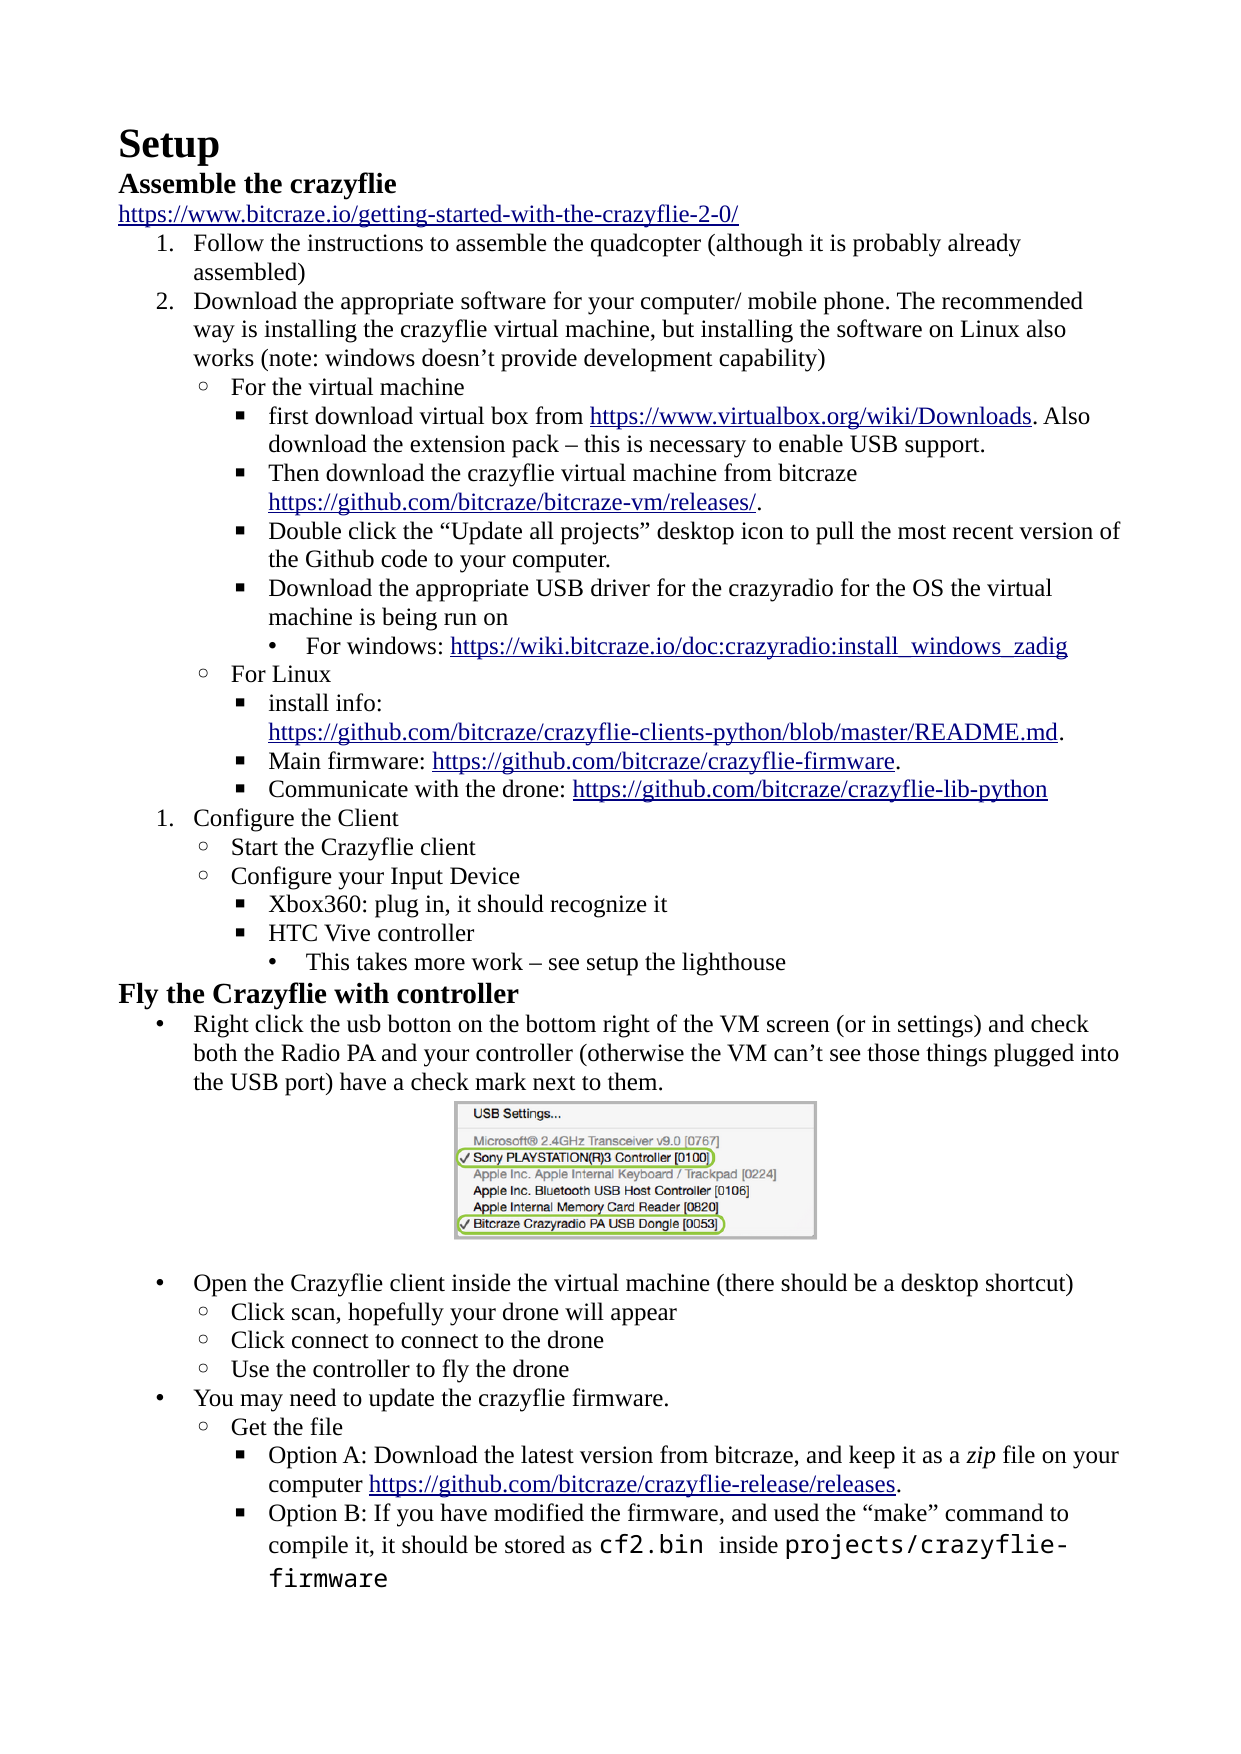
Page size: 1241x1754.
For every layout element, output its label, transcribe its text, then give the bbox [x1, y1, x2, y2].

picture [449, 1095, 818, 1240]
list For the virtual machine [193, 372, 1122, 401]
list Main firmware: https://github.com/bitcraze/crazyflie-firmware. [231, 746, 1122, 774]
text Assemble the crazyflie [118, 166, 1122, 199]
list Click connect to connect to the drone [193, 1326, 1122, 1354]
list Xbox360: plug in, it should recognize it [231, 889, 1122, 918]
list For windows: https://wiki.bitcraze.io/doc:crazyradio:install_windows_zadig [268, 631, 1122, 659]
list This takes more work – see setup the lighthouse [268, 947, 1122, 976]
list Right click the usb botton on the bottom right of the VM screen (or in settings) and check both the Radio PA and your controller (otherwise the VM can’t see those things plugged into the USB port) have a check mark next to them. [156, 1009, 1122, 1096]
list Download the appropriate USB driver for the crazyradio for the OS the virtual machine is being run on [231, 573, 1122, 631]
text Fly the Crazyflie with controller [118, 976, 1122, 1009]
list Communicate with the drone: https://github.com/bitcraze/crazyflie-lib-python [231, 774, 1122, 803]
list Get the file [193, 1412, 1122, 1441]
list Then download the crazyflie virtual machine from bitcraze https://github.com/bitcraze/bitcraze-vm/releases/. [231, 458, 1122, 516]
list HTC Vive controller [231, 918, 1122, 947]
list Open the Crazyflie client inside the virtual machine (there should be a desktop shortcut) [156, 1268, 1122, 1297]
list Double click the “Update all projects” desktop icon to pull the most recent version of the Github code to your computer. [231, 516, 1122, 573]
text Setup [118, 118, 1122, 166]
list first download virtual box from https://www.virtualbox.org/wiki/Downloads. Also download the extension pack – this is necessary to enable USB support. [231, 401, 1122, 458]
list Use the controller to fly the drone [193, 1354, 1122, 1383]
list Configure the Client [156, 803, 1122, 832]
list You may need to update the crazyflie firmware. [156, 1383, 1122, 1412]
list Configure your Input Device [193, 861, 1122, 889]
list Follow the instructions to assemble the quadcopter (although it is probably already assembled) [156, 228, 1122, 286]
list Option A: Download the latest version from bitcraze, and keep it as a zip file on your computer https://github.com/bitcraze/crazyflie-release/releases. [231, 1441, 1122, 1498]
list Click scan, hopefully your drone will appear [193, 1297, 1122, 1326]
list For Linux [193, 659, 1122, 688]
list install info: https://github.com/bitcraze/crazyflie-clients-python/blob/master/README.md. [231, 688, 1122, 746]
text https://www.bitcraze.io/getting-started-with-the-crazyflie-2-0/ [118, 199, 1122, 228]
list Download the appropriate software for your computer/ mobile phone. The recommended way is installing the crazyflie virtual machine, but installing the software on Linux also works (note: windows doesn’t provide development capability) [156, 286, 1122, 372]
list Option B: If you have modified the firmware, and used the “make” command to compile it, it should be stored as cf2.bin inside projects/crazyflie-firmware [231, 1498, 1122, 1595]
list Start the Crazyflie client [193, 832, 1122, 861]
